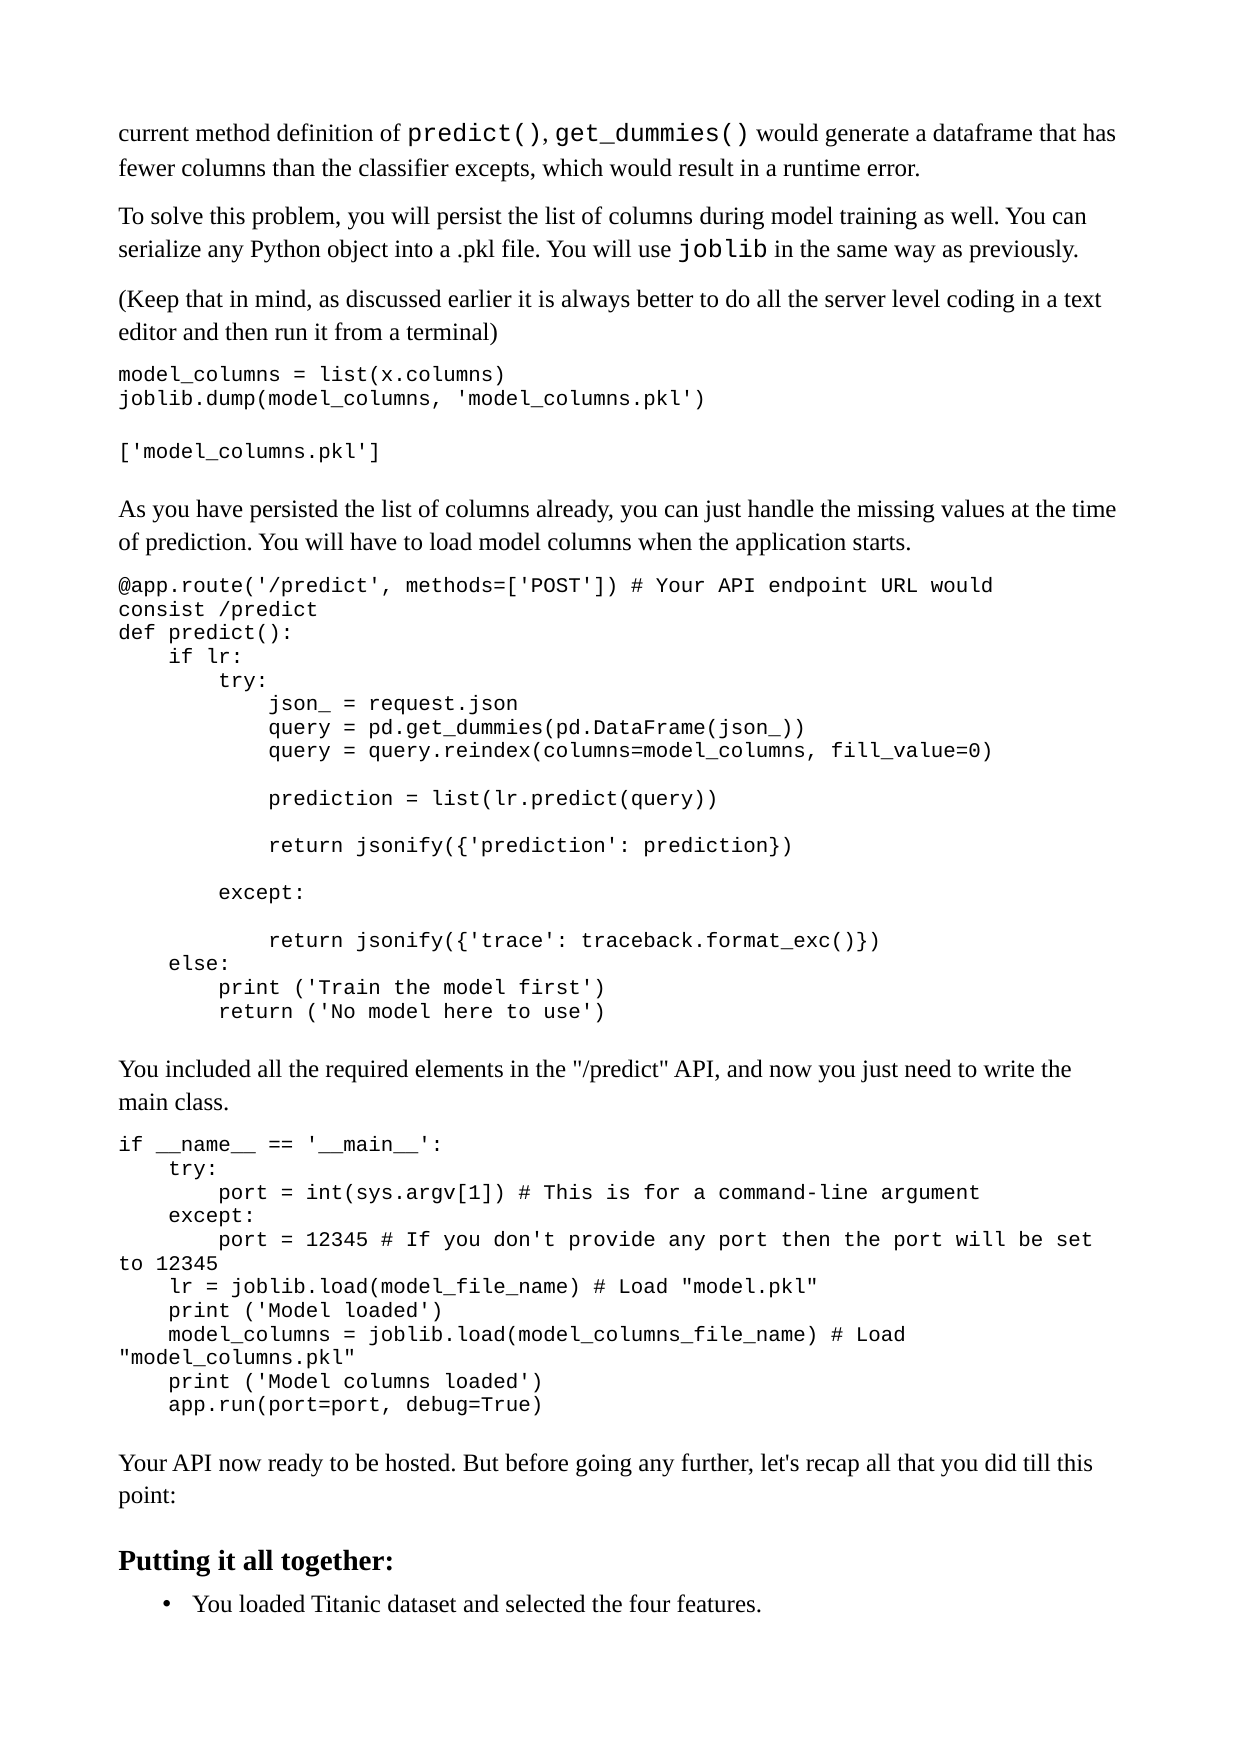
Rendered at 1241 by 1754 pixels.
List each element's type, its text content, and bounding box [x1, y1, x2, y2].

text if lr: [118, 646, 1122, 669]
text try: [118, 669, 1122, 693]
text except: [118, 1205, 1122, 1229]
subtitle Putting it all together: [118, 1543, 1122, 1576]
text else: [118, 953, 1122, 977]
text try: [118, 1158, 1122, 1182]
text print ('Train the model first') [118, 977, 1122, 1001]
text return jsonify({'prediction': prediction}) [118, 835, 1122, 859]
text json_ = request.json [118, 693, 1122, 717]
text def predict(): [118, 622, 1122, 646]
text model_columns = list(x.columns) [118, 364, 1122, 388]
text (Keep that in mind, as discussed earlier it is always better to do all the server level coding in a text editor and then run it from a terminal) [118, 284, 1122, 346]
text You included all the required elements in the "/predict" API, and now you just need to write the main class. [118, 1054, 1122, 1116]
text port = 12345 # If you don't provide any port then the port will be set to 12345 [118, 1229, 1122, 1276]
text lr = joblib.load(model_file_name) # Load "model.pkl" [118, 1276, 1122, 1300]
text current method definition of predict(), get_dummies() would generate a dataframe that has fewer columns than the classifier excepts, which would result in a runtime error. [118, 118, 1122, 182]
text print ('Model loaded') [118, 1300, 1122, 1323]
text @app.route('/predict', methods=['POST']) # Your API endpoint URL would consist /predict [118, 575, 1122, 622]
text query = pd.get_dummies(pd.DataFrame(json_)) [118, 717, 1122, 741]
text if __name__ == '__main__': [118, 1134, 1122, 1158]
text prediction = list(lr.predict(query)) [118, 788, 1122, 811]
text return ('No model here to use') [118, 1001, 1122, 1024]
list You loaded Titanic dataset and selected the four features. [162, 1589, 1122, 1618]
text model_columns = joblib.load(model_columns_file_name) # Load "model_columns.pkl" [118, 1323, 1122, 1371]
text query = query.reindex(columns=model_columns, fill_value=0) [118, 741, 1122, 764]
text joblib.dump(model_columns, 'model_columns.pkl') [118, 388, 1122, 412]
text return jsonify({'trace': traceback.format_exc()}) [118, 930, 1122, 953]
text ['model_columns.pkl'] [118, 441, 1122, 465]
text except: [118, 882, 1122, 906]
text print ('Model columns loaded') [118, 1371, 1122, 1394]
text app.run(port=port, debug=True) [118, 1394, 1122, 1418]
text As you have persisted the list of columns already, you can just handle the missing values at the time of prediction. You will have to load model columns when the application starts. [118, 494, 1122, 556]
text port = int(sys.argv[1]) # This is for a command-line argument [118, 1182, 1122, 1205]
text Your API now ready to be hosted. But before going any further, let's recap all that you did till this point: [118, 1448, 1122, 1509]
text To solve this problem, you will persist the list of columns during model training as well. You can serialize any Python object into a .pkl file. You will use joblib in the same way as previously. [118, 201, 1122, 265]
